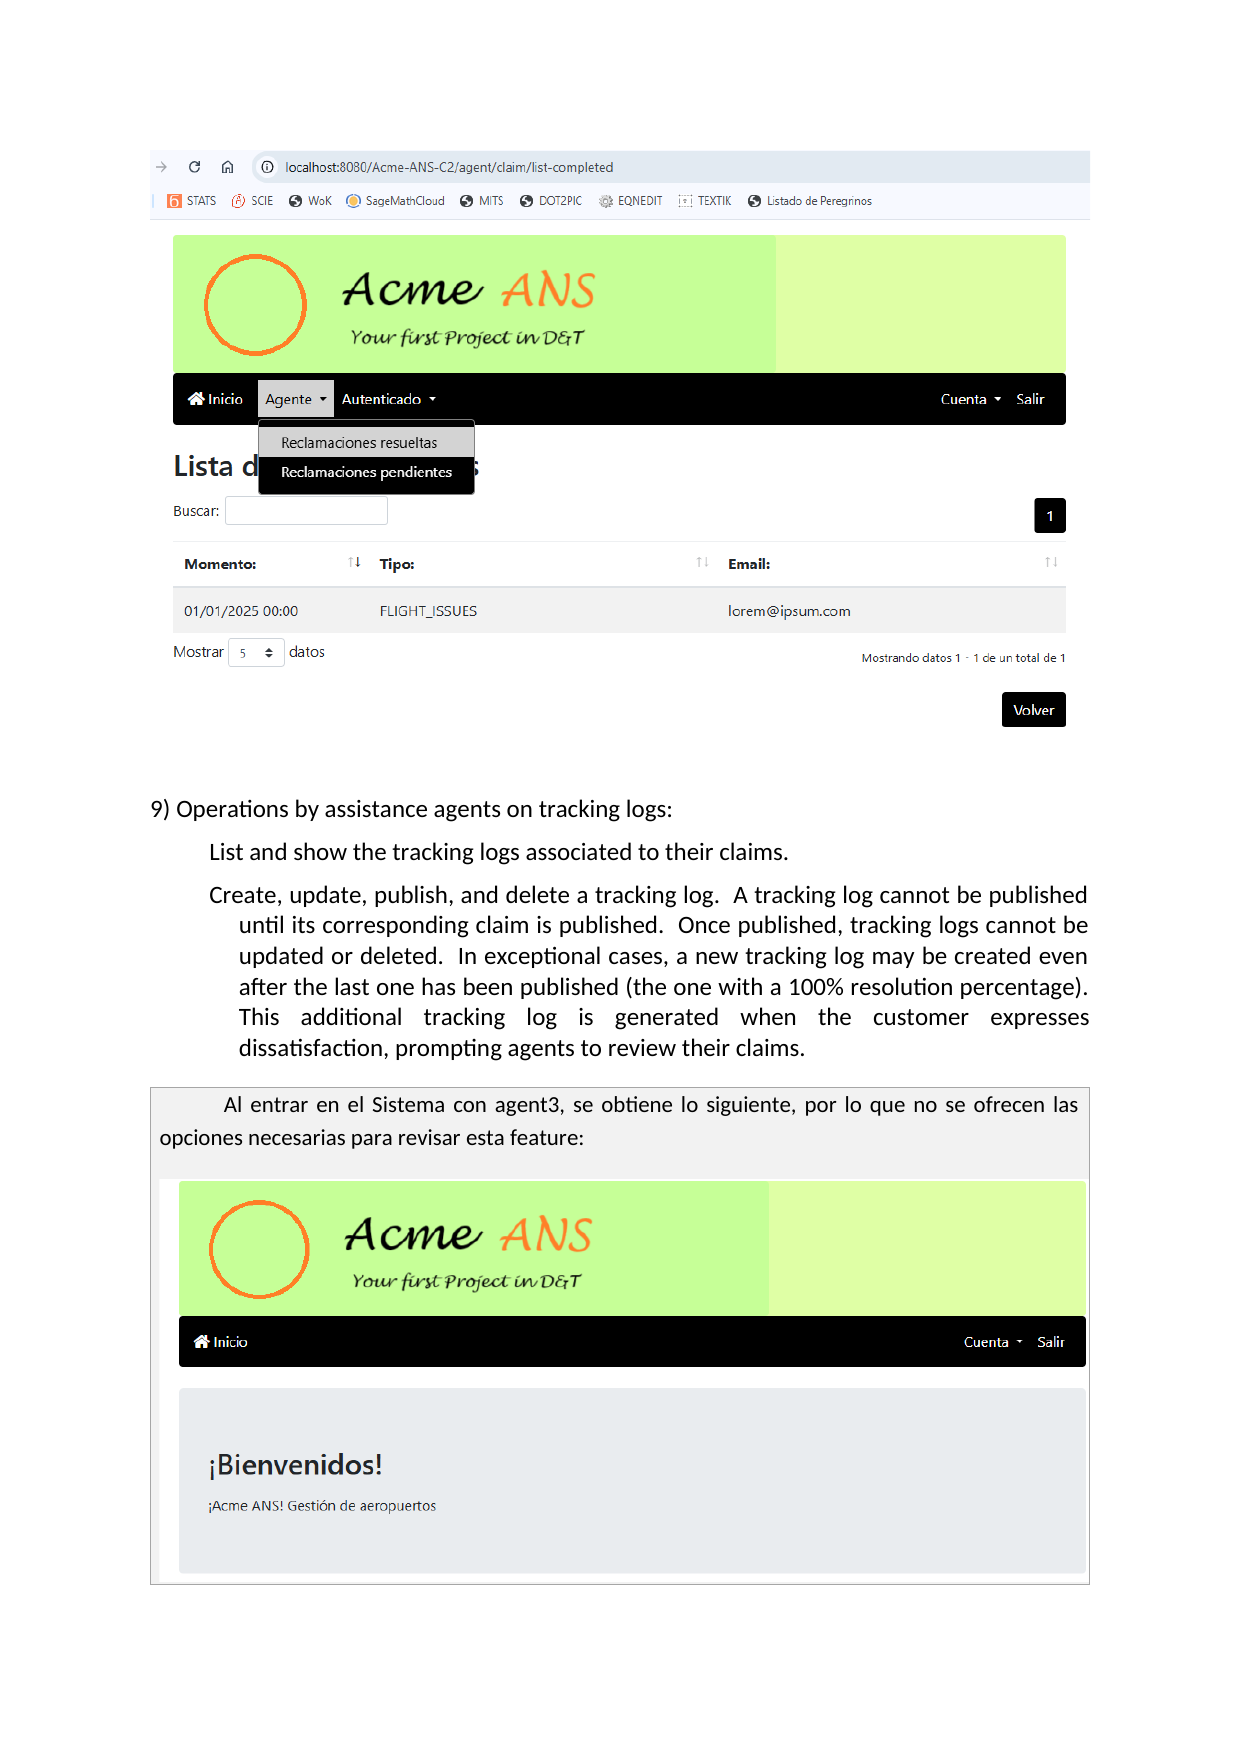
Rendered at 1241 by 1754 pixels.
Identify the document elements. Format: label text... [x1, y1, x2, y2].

picture [150, 150, 1091, 738]
text 9) Operations by assistance agents on tracking logs: [150, 793, 1090, 824]
picture [159, 1179, 1089, 1582]
picture [1090, 1179, 1100, 1582]
text Create, update, publish, and delete a tracking log. A tracking log cannot be published until its corresponding claim is published. Once published, tracking logs cannot be updated or deleted. In exceptional cases, a new tracking log may be created even after the last one has been published (the one with a 100% resolution percentage). This additional tracking log is generated when the customer expresses dissatisfaction, prompting agents to review their claims. [209, 879, 1090, 1062]
text Al entrar en el Sistema con agent3, se obtiene lo siguiente, por lo que no se ofrecen las opciones necesarias para revisar esta feature: [151, 1088, 1089, 1151]
text List and show the tracking logs associated to their claims. [209, 836, 1090, 867]
